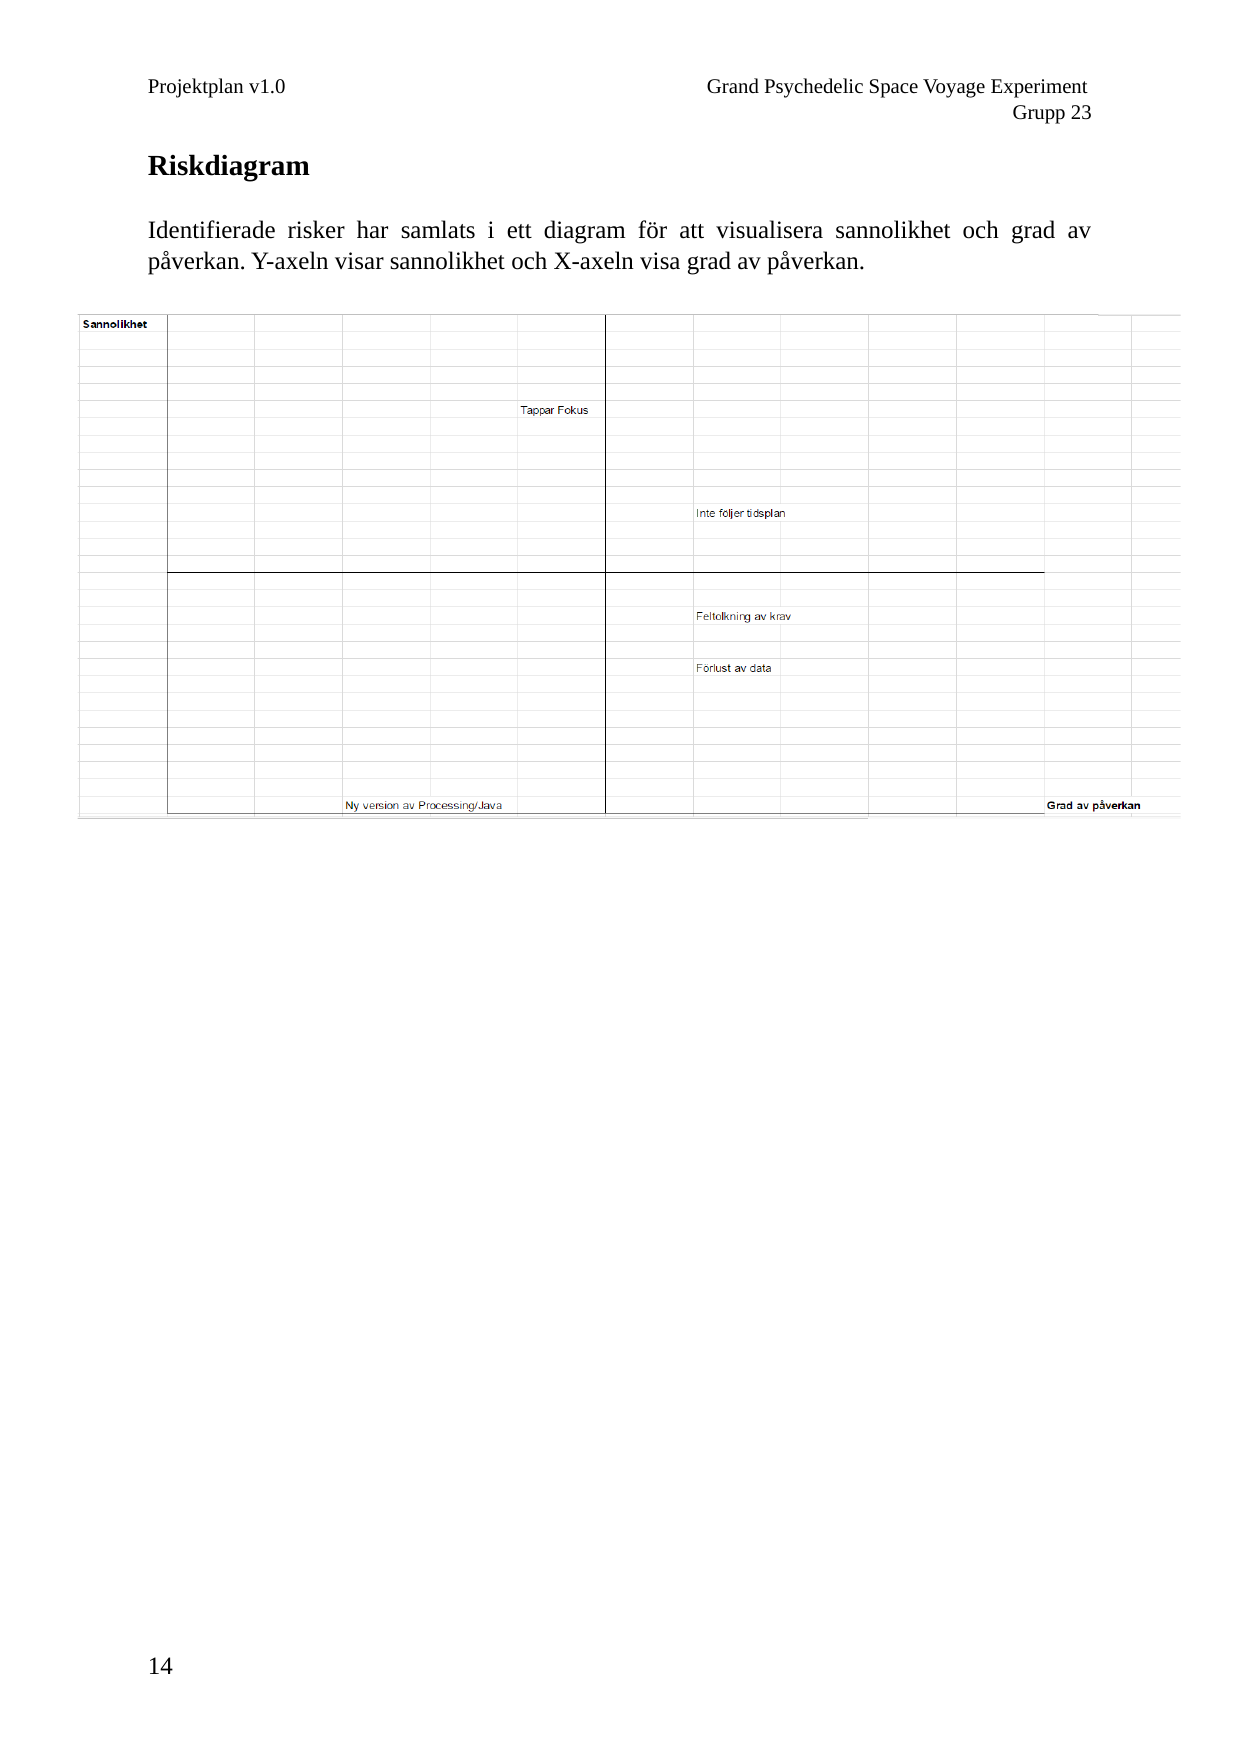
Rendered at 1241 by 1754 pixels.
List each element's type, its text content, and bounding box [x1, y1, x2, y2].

picture [77, 314, 1181, 819]
subtitle Riskdiagram [148, 148, 1093, 181]
text Identifierade risker har samlats i ett diagram för att visualisera sannolikhet och grad av påverkan. Y-axeln visar sannolikhet och X-axeln visa grad av påverkan. [148, 215, 1093, 274]
